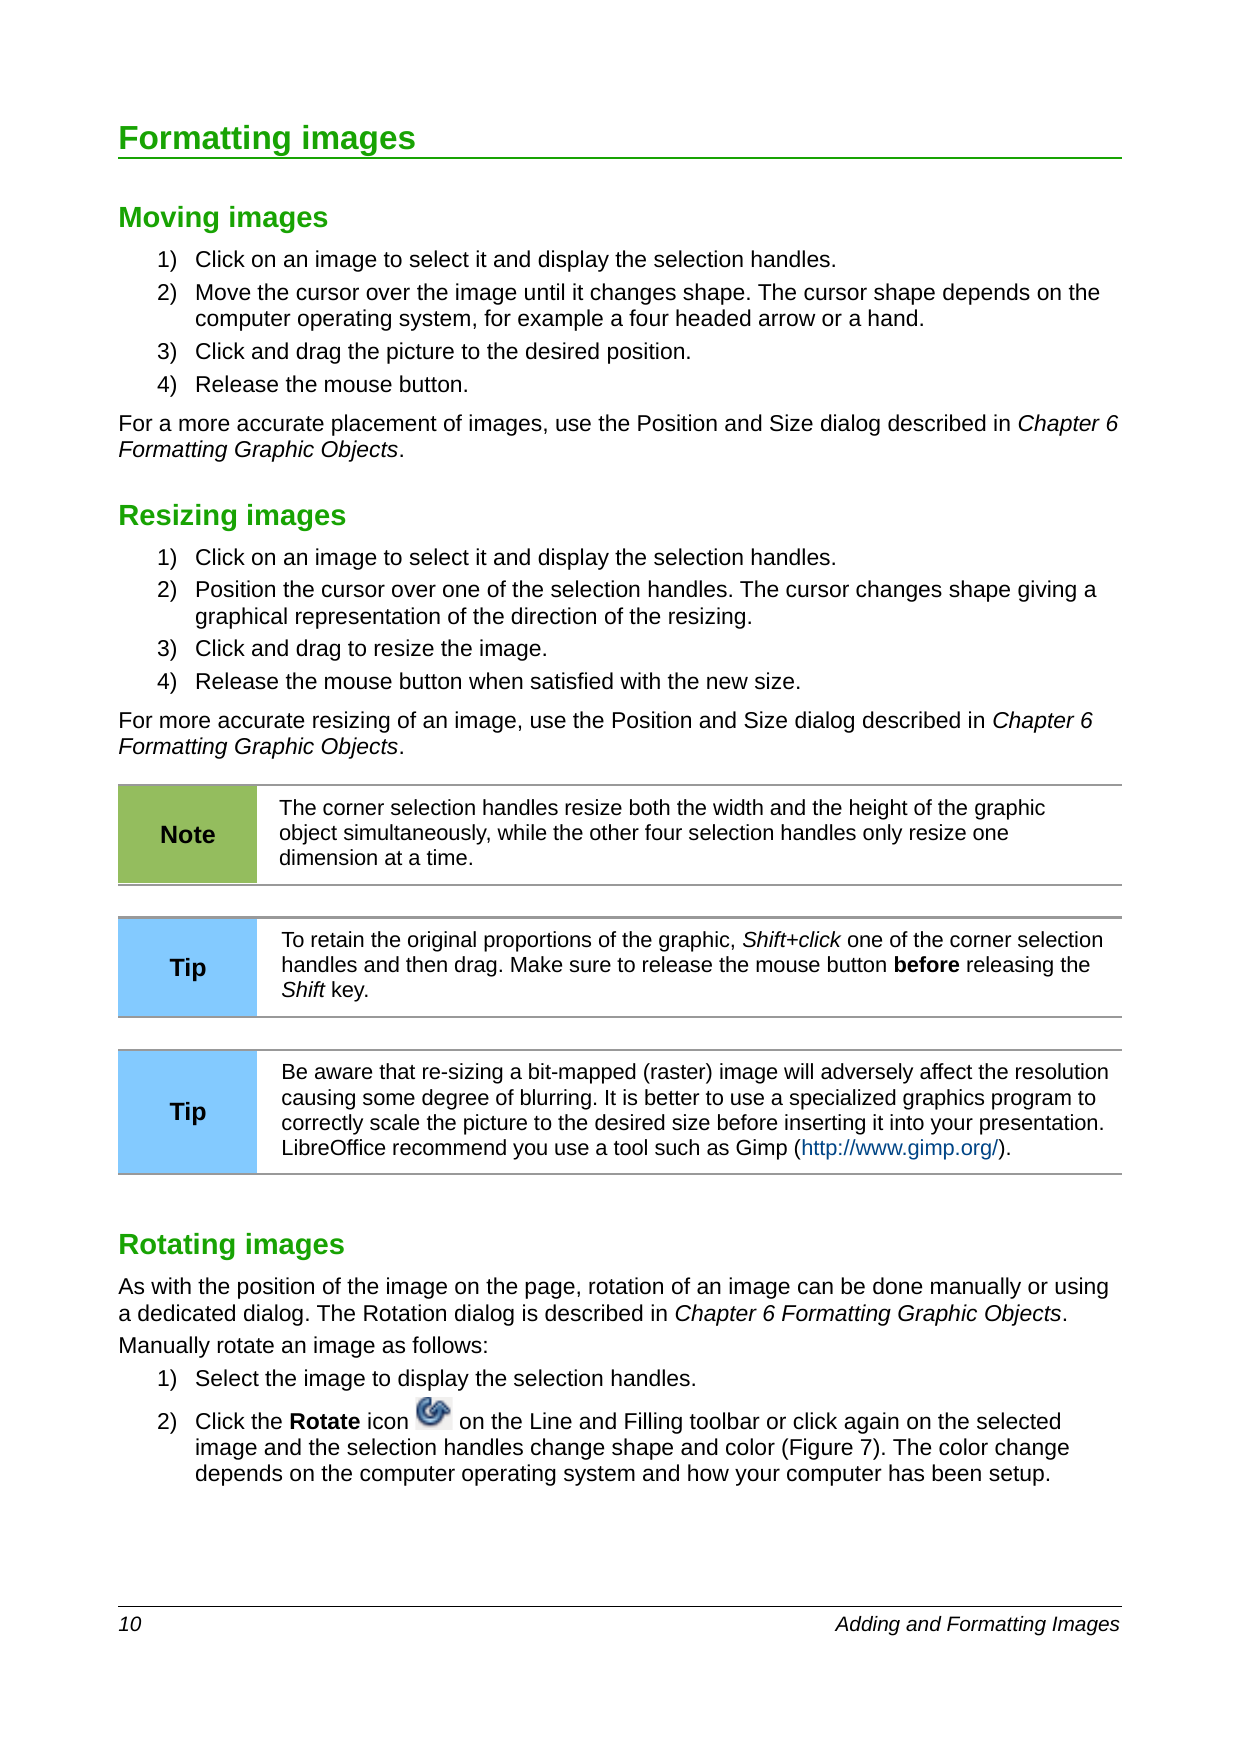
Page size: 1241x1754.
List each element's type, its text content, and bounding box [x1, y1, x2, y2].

table_header Note [118, 786, 257, 883]
list Click and drag the picture to the desired position. [177, 338, 1122, 364]
list Select the image to display the selection handles. [177, 1365, 1122, 1392]
subtitle Formatting images [118, 118, 1122, 157]
list Position the cursor over one of the selection handles. The cursor changes shape giving a graphical representation of the direction of the resizing. [177, 576, 1122, 629]
subtitle Rotating images [118, 1227, 1122, 1261]
table_header Tip [118, 919, 257, 1016]
picture [415, 1397, 453, 1430]
table_header Be aware that re-sizing a bit-mapped (raster) image will adversely affect the resolution causing some degree of blurring. It is better to use a specialized graphics program to correctly scale the picture to the desired size before inserting it into your presentation. LibreOffice recommend you use a tool such as Gimp (http://www.gimp.org/). [258, 1051, 1122, 1173]
list As with the position of the image on the page, rotation of an image can be done manually or using a dedicated dialog. The Rotation dialog is described in Chapter 6 Formatting Graphic Objects. [118, 1273, 1122, 1326]
list Click and drag to resize the image. [177, 635, 1122, 662]
table_header The corner selection handles resize both the width and the height of the graphic object simultaneously, while the other four selection handles only resize one dimension at a time. [258, 786, 1122, 883]
list Release the mouse button when satisfied with the new size. [177, 668, 1122, 694]
list Move the cursor over the image until it changes shape. The cursor shape depends on the computer operating system, for example a four headed arrow or a hand. [177, 279, 1122, 332]
list Click on an image to select it and display the selection handles. [177, 544, 1122, 570]
subtitle Moving images [118, 201, 1122, 234]
list Click on an image to select it and display the selection handles. [177, 246, 1122, 273]
subtitle Resizing images [118, 498, 1122, 531]
list Release the mouse button. [177, 371, 1122, 397]
text For more accurate resizing of an image, use the Position and Size dialog described in Chapter 6 Formatting Graphic Objects. [118, 707, 1122, 759]
list Click the Rotate icon on the Line and Filling toolbar or click again on the selected image and the selection handles change shape and color (Figure 7). The color change depends on the computer operating system and how your computer has been setup. [177, 1398, 1122, 1487]
table_header Tip [118, 1051, 257, 1173]
table_header To retain the original proportions of the graphic, Shift+click one of the corner selection handles and then drag. Make sure to release the mouse button before releasing the Shift key. [258, 919, 1122, 1016]
list Manually rotate an image as follows: [118, 1332, 1122, 1359]
text For a more accurate placement of images, use the Position and Size dialog described in Chapter 6 Formatting Graphic Objects. [118, 409, 1122, 462]
